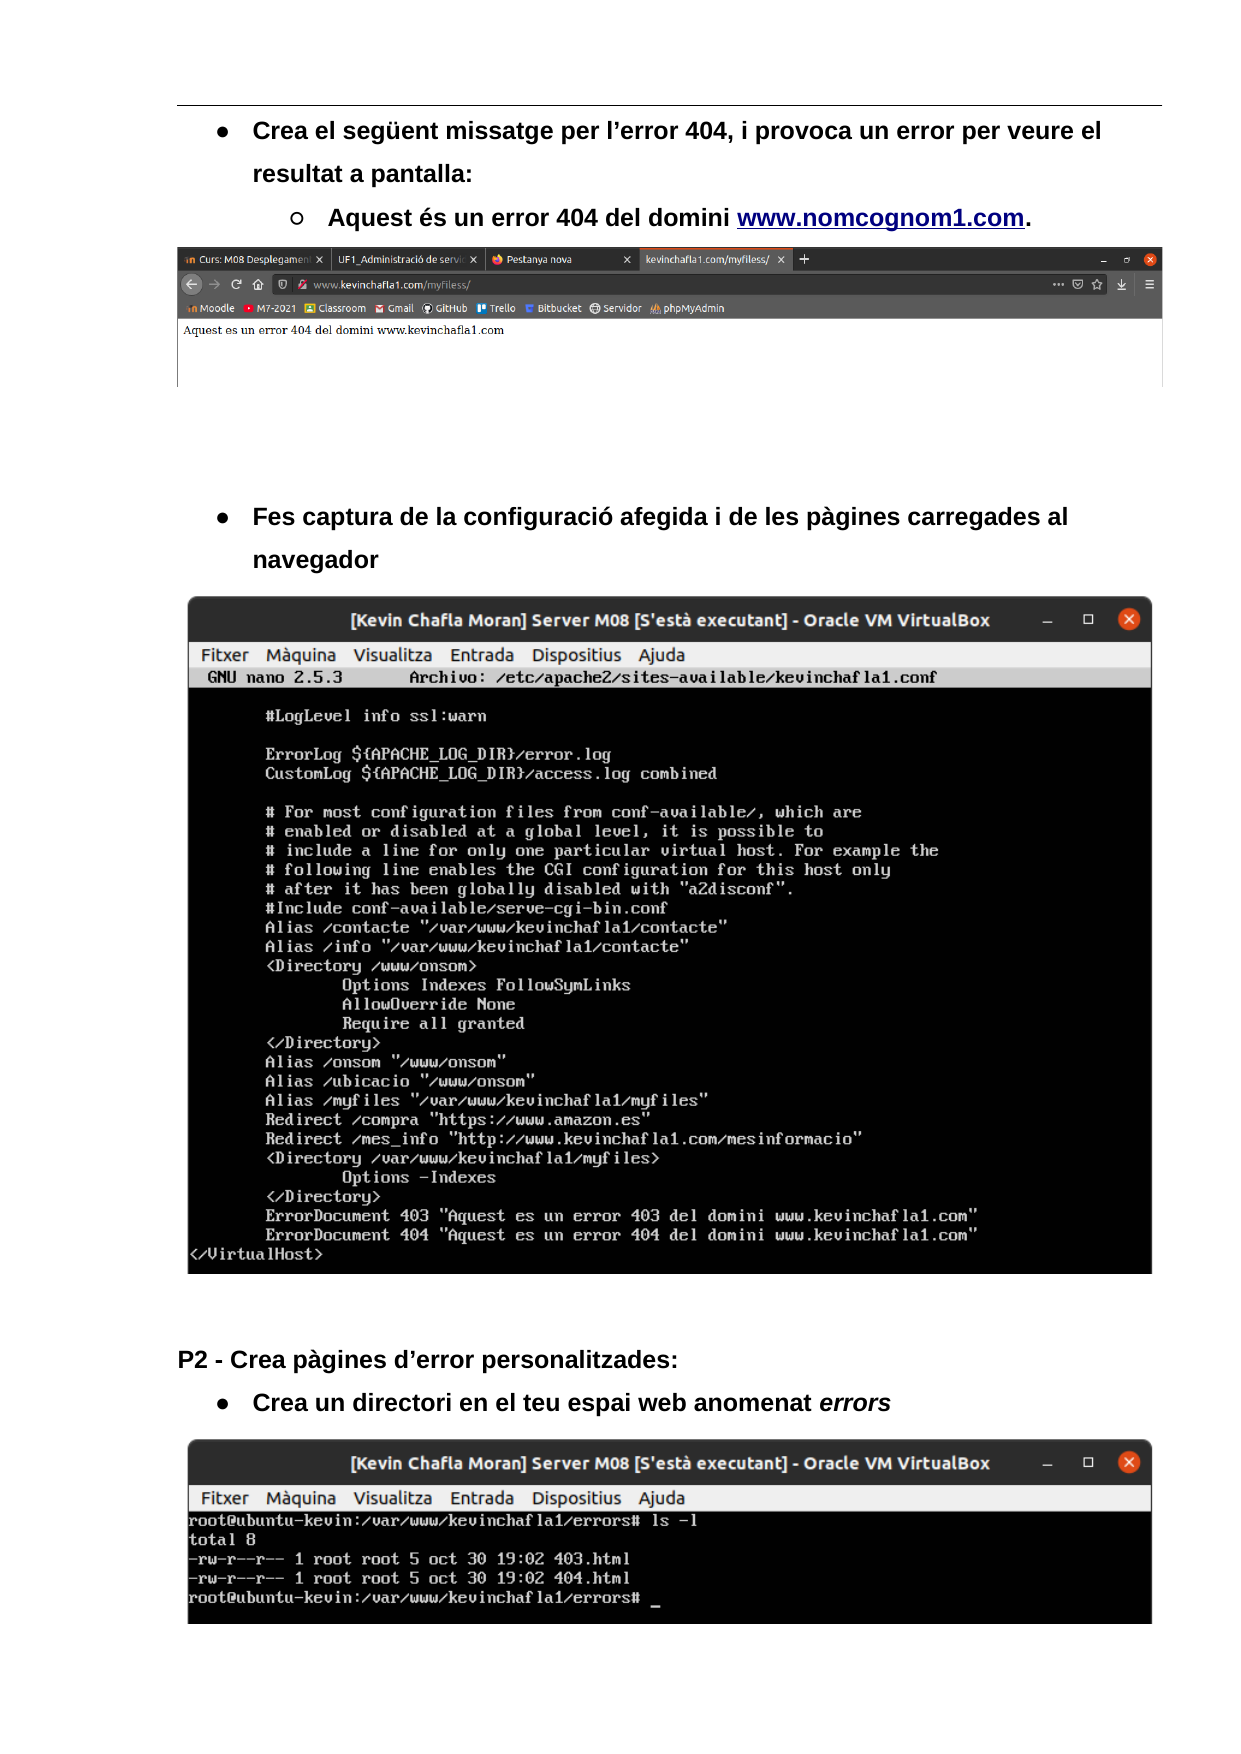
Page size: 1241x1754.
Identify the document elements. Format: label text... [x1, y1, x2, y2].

text P2 - Crea pàgines d’error personalitzades: [177, 1345, 1162, 1374]
list Aquest és un error 404 del domini www.nomcognom1.com. [290, 202, 1162, 233]
list Fes captura de la configuració afegida i de les pàgines carregades al navegador [215, 502, 1162, 574]
list Crea el següent missatge per l’error 404, i provoca un error per veure el resultat a pantalla: [215, 116, 1162, 188]
list Crea un directori en el teu espai web anomenat errors [215, 1388, 1162, 1417]
picture [177, 588, 1163, 1274]
